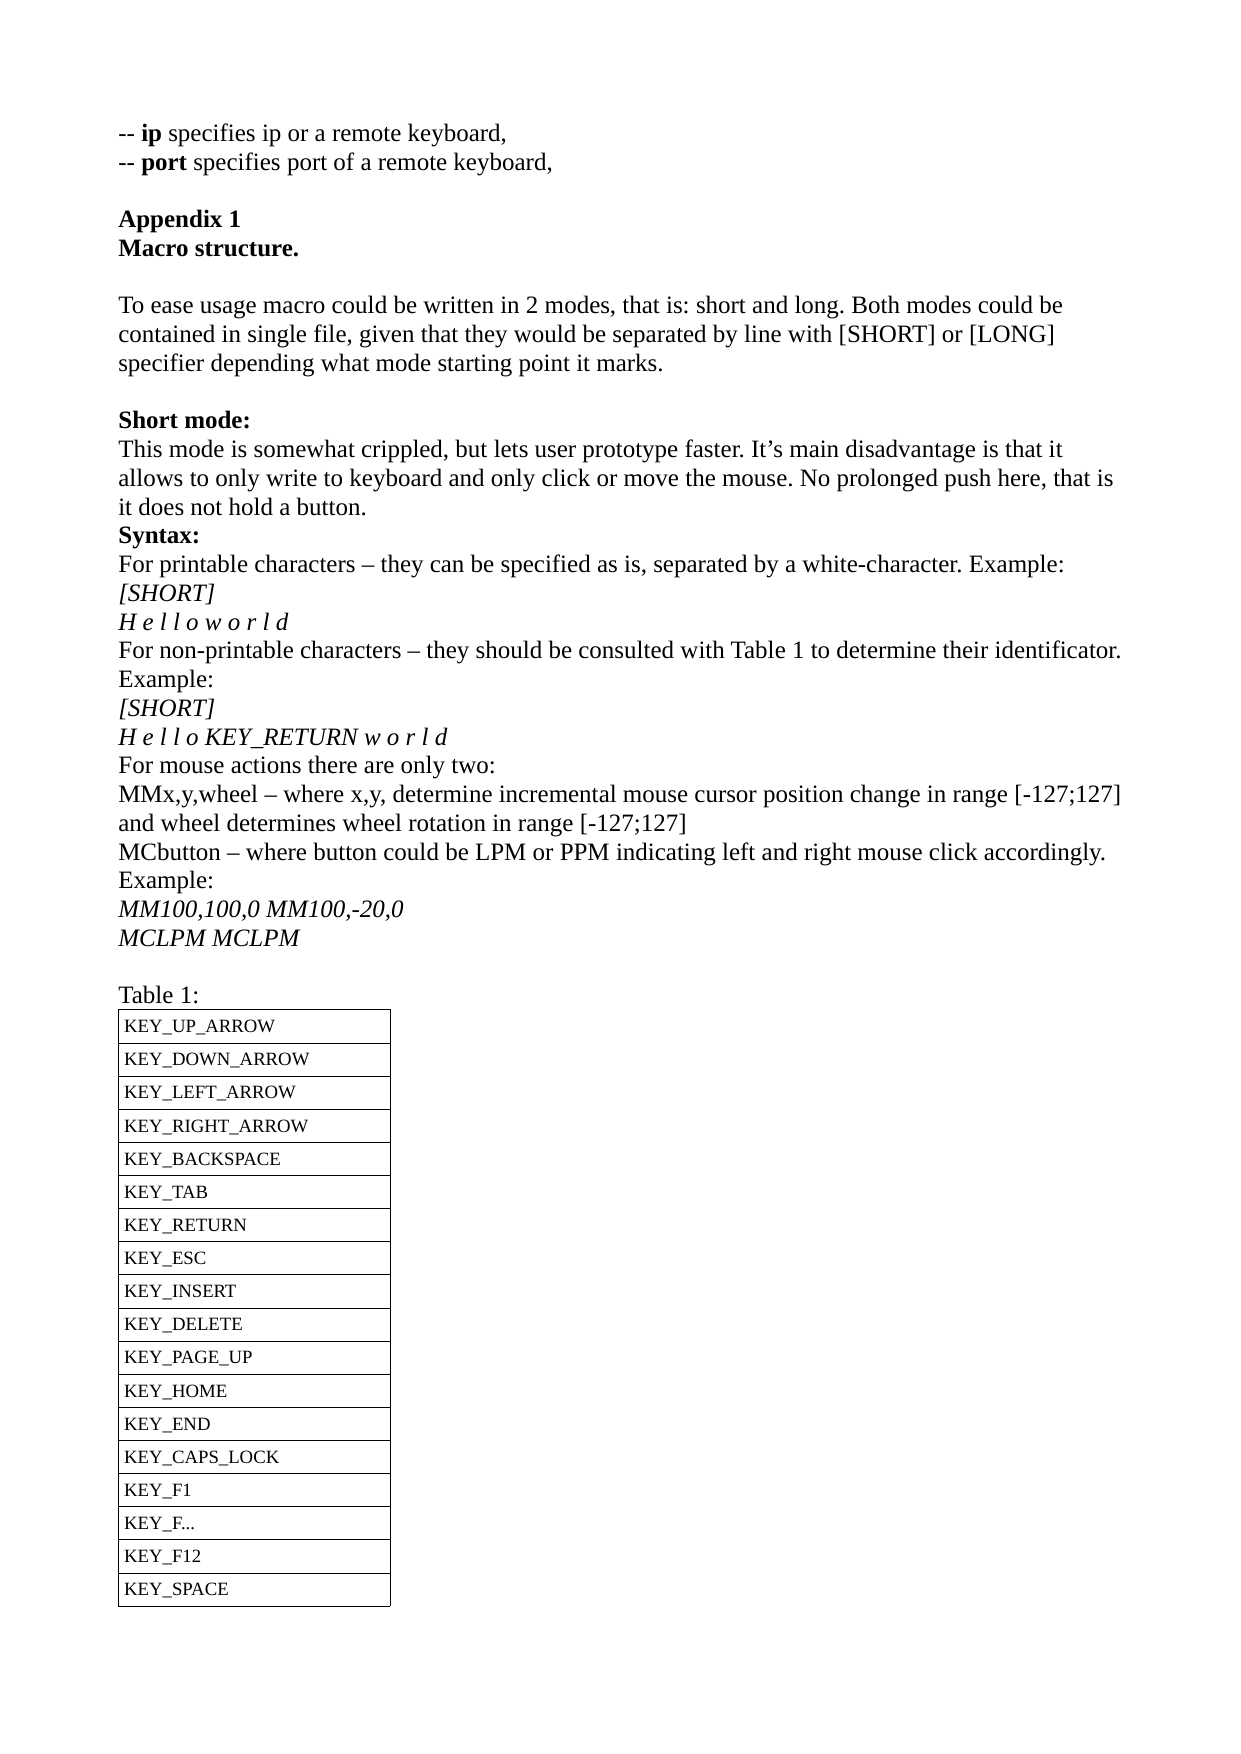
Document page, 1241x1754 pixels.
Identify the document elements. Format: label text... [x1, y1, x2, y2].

text MMx,y,wheel – where x,y, determine incremental mouse cursor position change in range [-127;127] [118, 779, 1122, 808]
table_header KEY_UP_ARROW [119, 1010, 390, 1042]
text MCbutton – where button could be LPM or PPM indicating left and right mouse click accordingly. [118, 837, 1122, 866]
table_cell KEY_PAGE_UP [119, 1342, 390, 1374]
text H e l l o KEY_RETURN w o r l d [118, 722, 1122, 751]
table_cell KEY_ESC [119, 1242, 390, 1274]
table_cell KEY_CAPS_LOCK [119, 1441, 390, 1473]
text Table 1: [118, 981, 1122, 1009]
table_cell KEY_F1 [119, 1474, 390, 1506]
text This mode is somewhat crippled, but lets user prototype faster. It’s main disadvantage is that it allows to only write to keyboard and only click or move the mouse. No prolonged push here, that is it does not hold a button. [118, 434, 1122, 521]
text MM100,100,0 MM100,-20,0 [118, 894, 1122, 923]
text Appendix 1 [118, 204, 1122, 233]
text and wheel determines wheel rotation in range [-127;127] [118, 808, 1122, 837]
text -- port specifies port of a remote keyboard, [118, 147, 1122, 176]
table_cell KEY_SPACE [119, 1574, 390, 1606]
text Example: [118, 664, 1122, 693]
text For non-printable characters – they should be consulted with Table 1 to determine their identificator. [118, 636, 1122, 664]
text To ease usage macro could be written in 2 modes, that is: short and long. Both modes could be contained in single file, given that they would be separated by line with [SHORT] or [LONG] specifier depending what mode starting point it marks. [118, 291, 1122, 377]
table_cell KEY_END [119, 1408, 390, 1440]
table_cell KEY_LEFT_ARROW [119, 1077, 390, 1109]
text Macro structure. [118, 233, 1122, 262]
table_cell KEY_RETURN [119, 1209, 390, 1241]
text H e l l o w o r l d [118, 607, 1122, 636]
text -- ip specifies ip or a remote keyboard, [118, 118, 1122, 147]
table_cell KEY_DOWN_ARROW [119, 1044, 390, 1076]
text Example: [118, 866, 1122, 894]
text MCLPM MCLPM [118, 923, 1122, 952]
table_cell KEY_HOME [119, 1375, 390, 1407]
table_cell KEY_F12 [119, 1540, 390, 1572]
text For mouse actions there are only two: [118, 751, 1122, 779]
table_cell KEY_INSERT [119, 1275, 390, 1307]
text Syntax: [118, 521, 1122, 549]
text Short mode: [118, 406, 1122, 434]
table_cell KEY_F... [119, 1507, 390, 1539]
table_cell KEY_TAB [119, 1176, 390, 1208]
table_cell KEY_BACKSPACE [119, 1143, 390, 1175]
table_cell KEY_RIGHT_ARROW [119, 1110, 390, 1142]
text For printable characters – they can be specified as is, separated by a white-character. Example: [118, 549, 1122, 578]
text [SHORT] [118, 693, 1122, 722]
table_cell KEY_DELETE [119, 1309, 390, 1341]
text [SHORT] [118, 578, 1122, 607]
